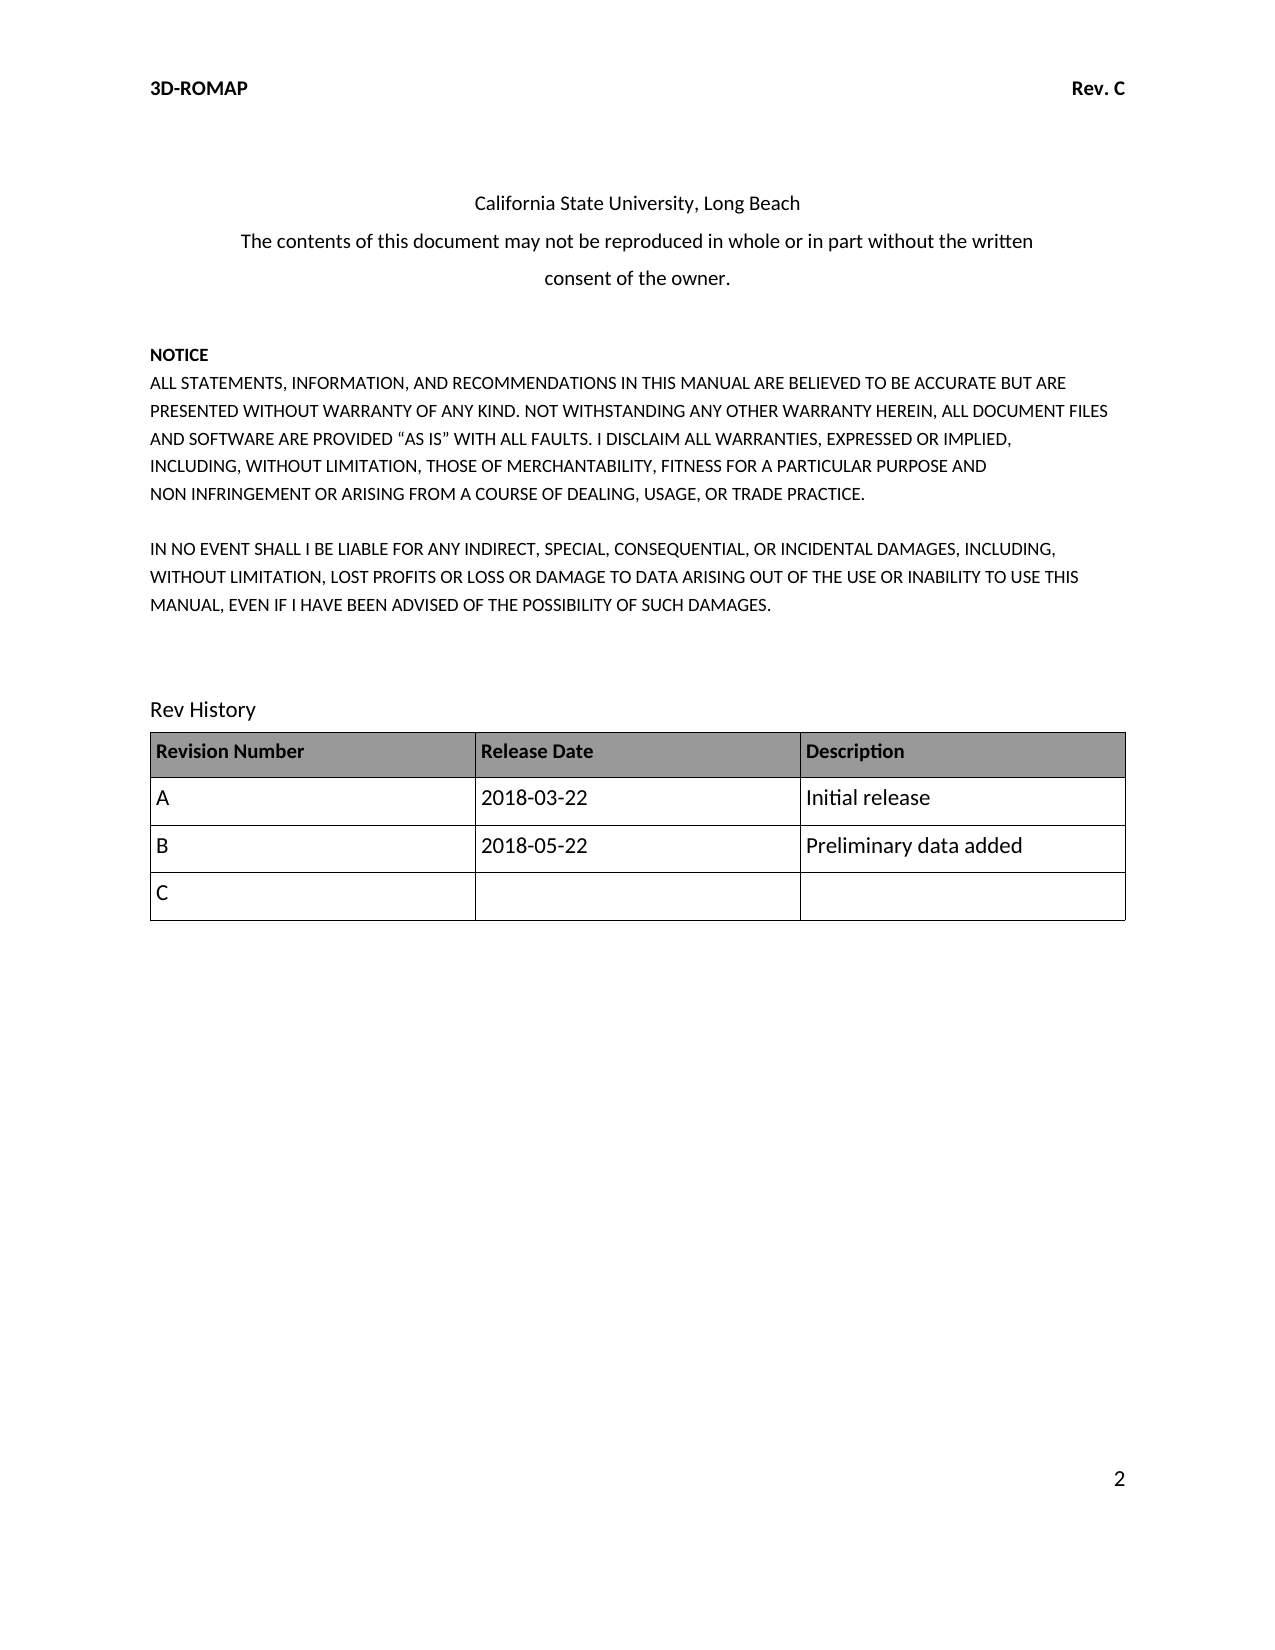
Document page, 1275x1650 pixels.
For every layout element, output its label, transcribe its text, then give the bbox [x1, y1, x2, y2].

text PRESENTED WITHOUT WARRANTY OF ANY KIND. NOT WITHSTANDING ANY OTHER WARRANTY HEREIN, ALL DOCUMENT FILES [150, 399, 1125, 422]
text consent of the owner. [150, 266, 1125, 291]
text INCLUDING, WITHOUT LIMITATION, THOSE OF MERCHANTABILITY, FITNESS FOR A PARTICULAR PURPOSE AND [150, 454, 1125, 477]
table_cell B [151, 826, 475, 872]
table_cell A [151, 778, 475, 825]
text NON INFRINGEMENT OR ARISING FROM A COURSE OF DEALING, USAGE, OR TRADE PRACTICE. [150, 482, 1125, 505]
table_header Description [801, 733, 1125, 777]
table_cell 2018-03-22 [476, 778, 800, 825]
table_cell C [151, 873, 475, 920]
text ALL STATEMENTS, INFORMATION, AND RECOMMENDATIONS IN THIS MANUAL ARE BELIEVED TO BE ACCURATE BUT ARE [150, 371, 1125, 394]
text California State University, Long Beach [150, 190, 1125, 216]
table_header Revision Number [151, 733, 475, 777]
table_header Release Date [476, 733, 800, 777]
table_cell 2018-05-22 [476, 826, 800, 872]
table_cell [476, 873, 800, 920]
text WITHOUT LIMITATION, LOST PROFITS OR LOSS OR DAMAGE TO DATA ARISING OUT OF THE USE OR INABILITY TO USE THIS [150, 565, 1125, 588]
table_cell [801, 873, 1125, 920]
table_cell Preliminary data added [801, 826, 1125, 872]
text The contents of this document may not be reproduced in whole or in part without the written [150, 228, 1125, 253]
text AND SOFTWARE ARE PROVIDED “AS IS” WITH ALL FAULTS. I DISCLAIM ALL WARRANTIES, EXPRESSED OR IMPLIED, [150, 427, 1125, 450]
text NOTICE [150, 344, 1125, 367]
table_cell Initial release [801, 778, 1125, 825]
text Rev History [150, 695, 1125, 723]
text MANUAL, EVEN IF I HAVE BEEN ADVISED OF THE POSSIBILITY OF SUCH DAMAGES. [150, 593, 1125, 616]
text IN NO EVENT SHALL I BE LIABLE FOR ANY INDIRECT, SPECIAL, CONSEQUENTIAL, OR INCIDENTAL DAMAGES, INCLUDING, [150, 538, 1125, 561]
